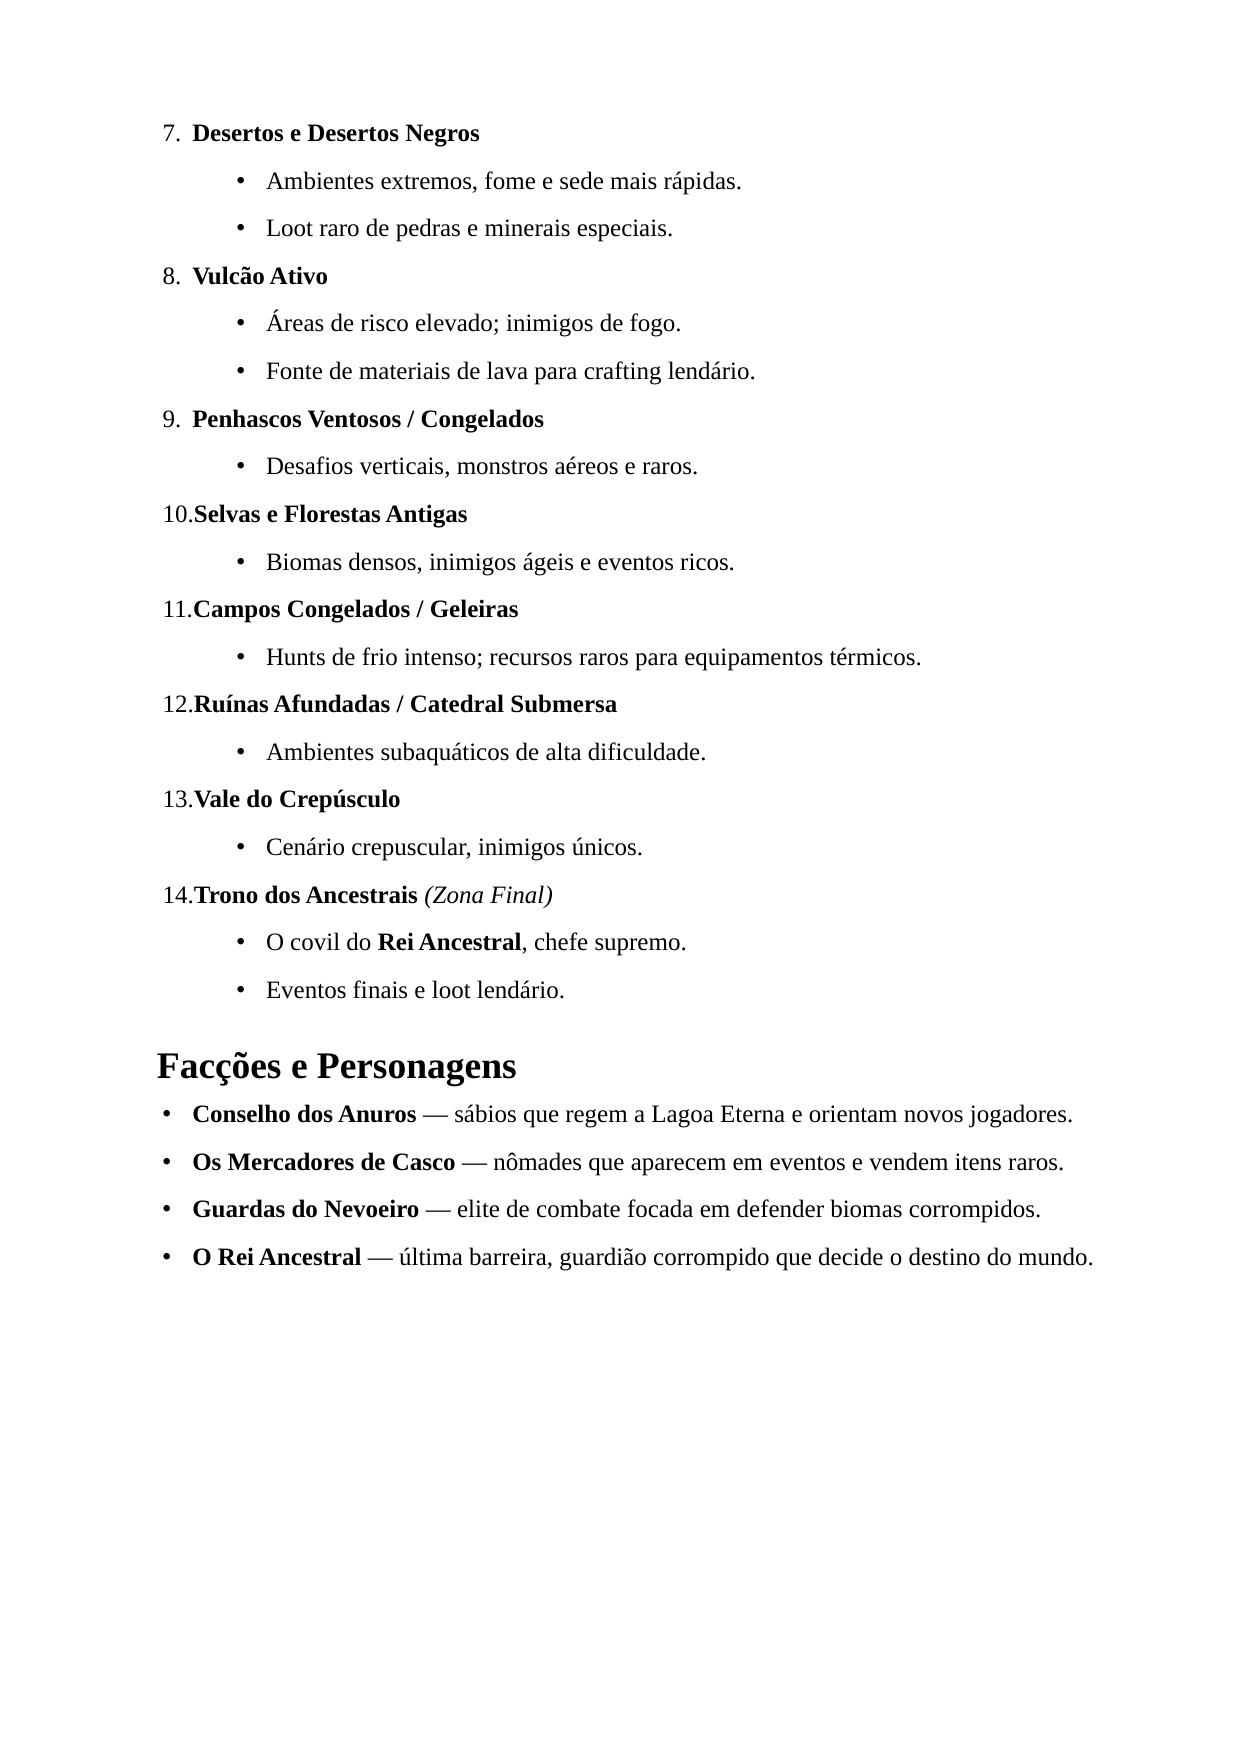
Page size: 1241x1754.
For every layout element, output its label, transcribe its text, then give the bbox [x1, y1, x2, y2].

list Desertos e Desertos Negros [162, 118, 1122, 147]
list O Rei Ancestral — última barreira, guardião corrompido que decide o destino do mundo. [162, 1242, 1122, 1271]
list Áreas de risco elevado; inimigos de fogo. [236, 308, 1122, 337]
list Vulcão Ativo [162, 261, 1122, 290]
list Cenário crepuscular, inimigos únicos. [236, 832, 1122, 861]
list Campos Congelados / Geleiras [162, 594, 1122, 623]
list Conselho dos Anuros — sábios que regem a Lagoa Eterna e orientam novos jogadores. [162, 1099, 1122, 1128]
list Penhascos Ventosos / Congelados [162, 404, 1122, 432]
list Loot raro de pedras e minerais especiais. [236, 213, 1122, 242]
list Ambientes extremos, fome e sede mais rápidas. [236, 166, 1122, 194]
list Desafios verticais, monstros aéreos e raros. [236, 451, 1122, 480]
list Biomas densos, inimigos ágeis e eventos ricos. [236, 547, 1122, 575]
list Vale do Crepúsculo [162, 784, 1122, 813]
list Os Mercadores de Casco — nômades que aparecem em eventos e vendem itens raros. [162, 1147, 1122, 1175]
list O covil do Rei Ancestral, chefe supremo. [236, 927, 1122, 956]
subtitle 🔮 Facções e Personagens [118, 1043, 1122, 1087]
list Guardas do Nevoeiro — elite de combate focada em defender biomas corrompidos. [162, 1194, 1122, 1223]
list Hunts de frio intenso; recursos raros para equipamentos térmicos. [236, 642, 1122, 671]
list Fonte de materiais de lava para crafting lendário. [236, 356, 1122, 385]
list Ambientes subaquáticos de alta dificuldade. [236, 737, 1122, 766]
list Trono dos Ancestrais (Zona Final) [162, 880, 1122, 908]
list Ruínas Afundadas / Catedral Submersa [162, 689, 1122, 718]
list Eventos finais e loot lendário. [236, 975, 1122, 1004]
list Selvas e Florestas Antigas [162, 499, 1122, 528]
